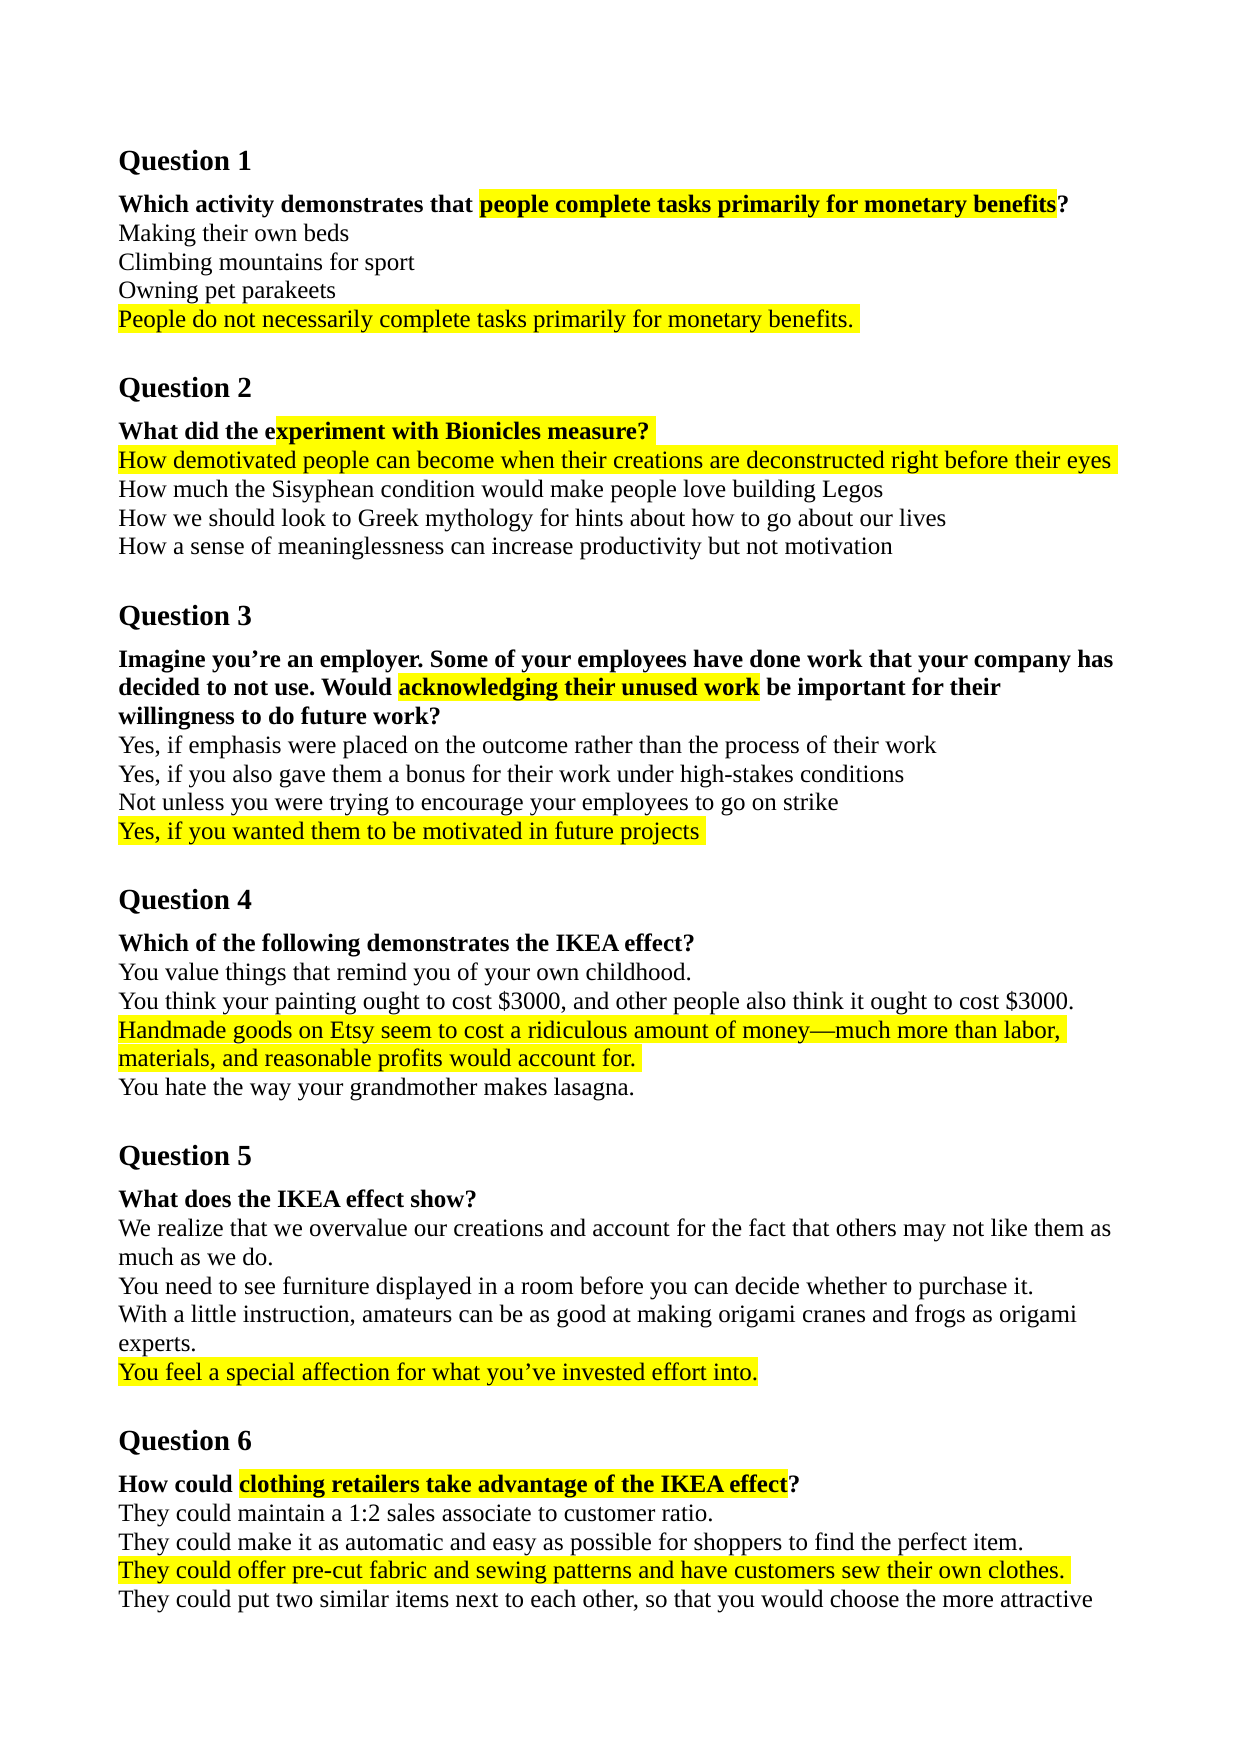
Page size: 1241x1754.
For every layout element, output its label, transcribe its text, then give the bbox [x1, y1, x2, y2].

text They could maintain a 1:2 sales associate to customer ratio. [118, 1498, 1122, 1527]
text Which activity demonstrates that people complete tasks primarily for monetary benefits? [118, 189, 1122, 218]
text Making their own beds [118, 218, 1122, 247]
text They could offer pre-cut fabric and sewing patterns and have customers sew their own clothes. [118, 1556, 1122, 1584]
text You hate the way your grandmother makes lasagna. [118, 1072, 1122, 1101]
text They could put two similar items next to each other, so that you would choose the more attractive [118, 1584, 1122, 1613]
text Yes, if you also gave them a bonus for their work under high-stakes conditions [118, 759, 1122, 787]
subtitle Question 6 [118, 1423, 1122, 1457]
text You need to see furniture displayed in a room before you can decide whether to purchase it. [118, 1271, 1122, 1299]
text Yes, if emphasis were placed on the outcome rather than the process of their work [118, 730, 1122, 759]
text Imagine you’re an employer. Some of your employees have done work that your company has decided to not use. Would acknowledging their unused work be important for their willingness to do future work? [118, 644, 1122, 730]
text How we should look to Greek mythology for hints about how to go about our lives [118, 503, 1122, 531]
text How demotivated people can become when their creations are deconstructed right before their eyes [118, 445, 1122, 474]
text Owning pet parakeets [118, 275, 1122, 304]
text What does the IKEA effect show? [118, 1184, 1122, 1213]
subtitle Question 1 [118, 143, 1122, 177]
subtitle Question 3 [118, 598, 1122, 631]
text With a little instruction, amateurs can be as good at making origami cranes and frogs as origami experts. [118, 1299, 1122, 1357]
text You think your painting ought to cost $3000, and other people also think it ought to cost $3000. [118, 986, 1122, 1015]
text What did the experiment with Bionicles measure? [118, 416, 1122, 445]
text Climbing mountains for sport [118, 247, 1122, 275]
text Not unless you were trying to encourage your employees to go on strike [118, 787, 1122, 816]
text Handmade goods on Etsy seem to cost a ridiculous amount of money—much more than labor, materials, and reasonable profits would account for. [118, 1015, 1122, 1072]
text They could make it as automatic and easy as possible for shoppers to find the perfect item. [118, 1527, 1122, 1556]
subtitle Question 4 [118, 882, 1122, 916]
text People do not necessarily complete tasks primarily for monetary benefits. [118, 304, 1122, 333]
text You feel a special affection for what you’ve invested effort into. [118, 1357, 1122, 1386]
text We realize that we overvalue our creations and account for the fact that others may not like them as much as we do. [118, 1213, 1122, 1271]
text You value things that remind you of your own childhood. [118, 957, 1122, 986]
text Yes, if you wanted them to be motivated in future projects [118, 816, 1122, 845]
text How much the Sisyphean condition would make people love building Legos [118, 474, 1122, 503]
subtitle Question 2 [118, 370, 1122, 404]
text How could clothing retailers take advantage of the IKEA effect? [118, 1469, 1122, 1498]
text How a sense of meaninglessness can increase productivity but not motivation [118, 531, 1122, 560]
text Which of the following demonstrates the IKEA effect? [118, 928, 1122, 957]
subtitle Question 5 [118, 1138, 1122, 1172]
